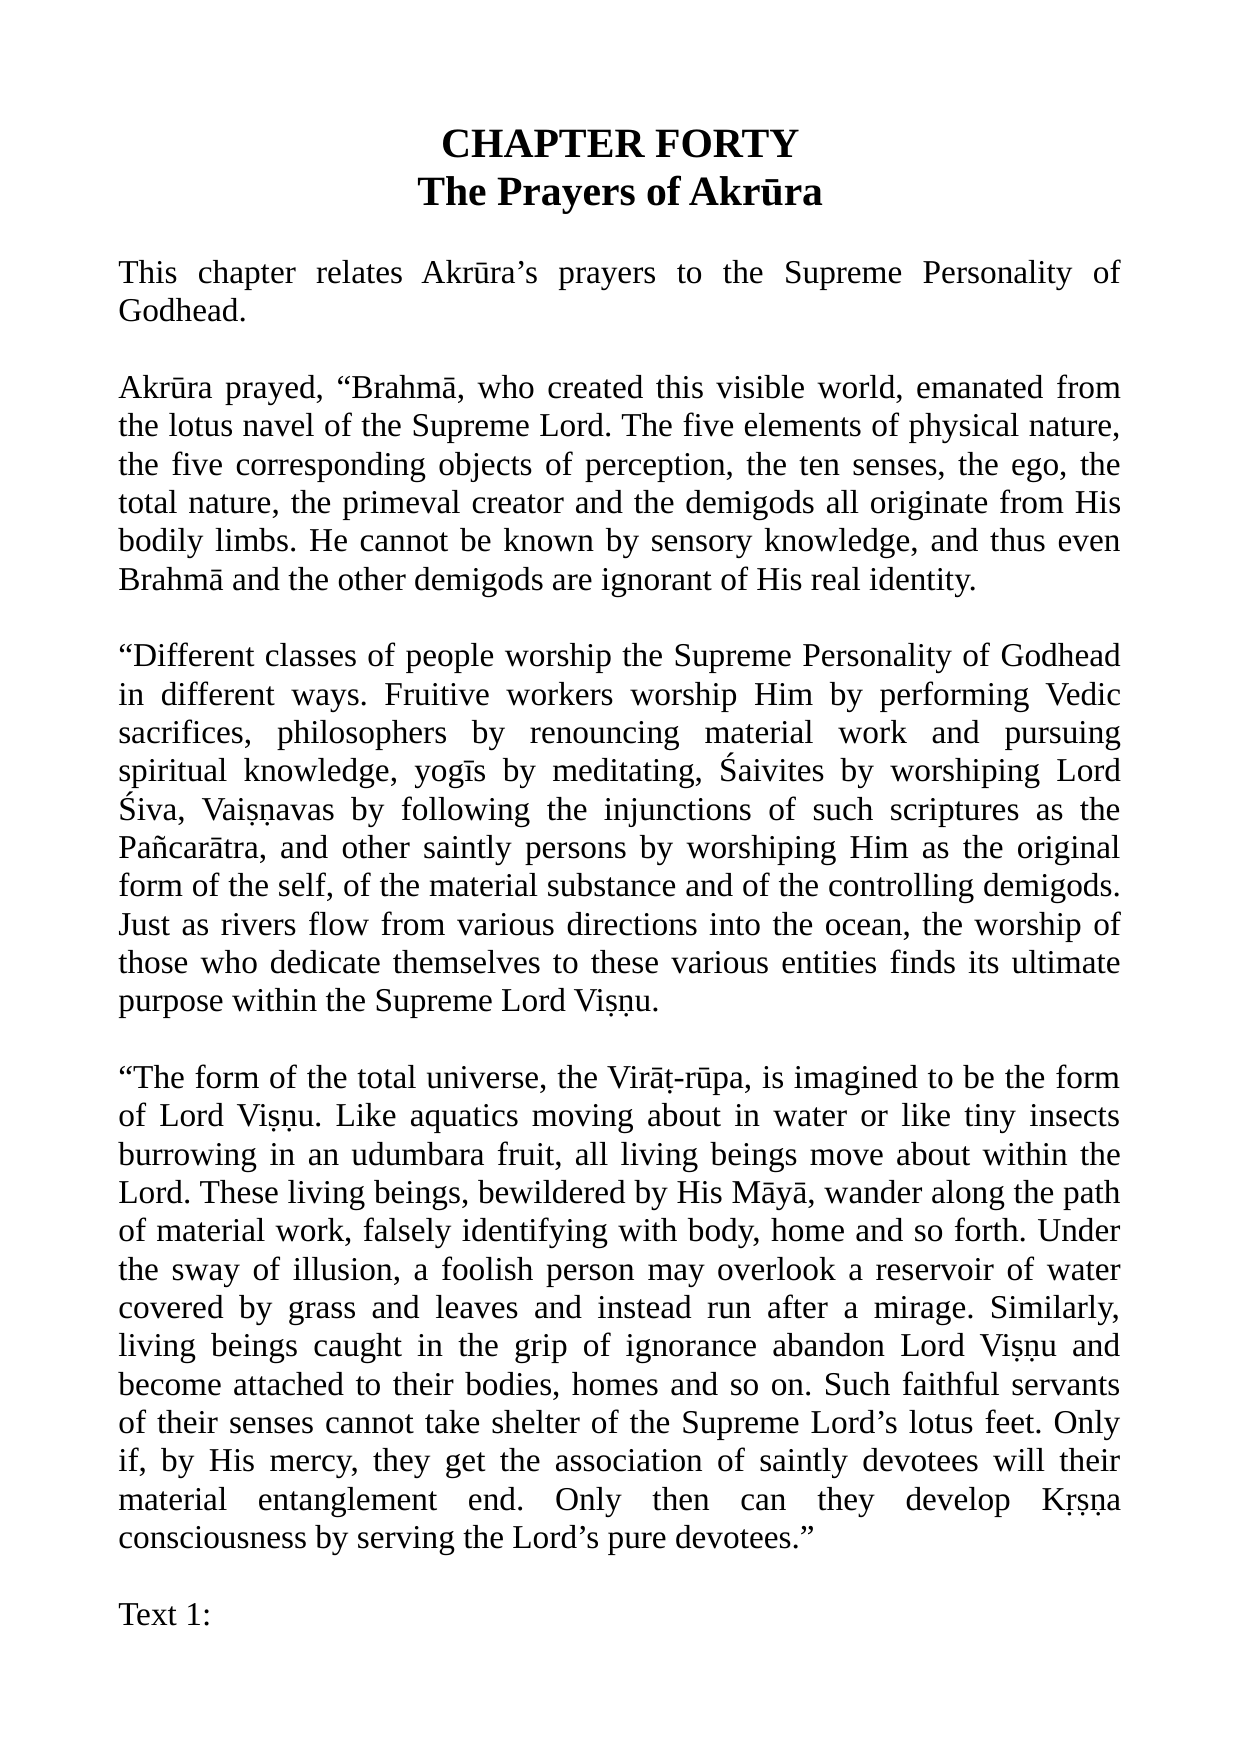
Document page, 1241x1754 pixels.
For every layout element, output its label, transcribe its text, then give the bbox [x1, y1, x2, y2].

text “Different classes of people worship the Supreme Personality of Godhead in different ways. Fruitive workers worship Him by performing Vedic sacrifices, philosophers by renouncing material work and pursuing spiritual knowledge, yogīs by meditating, Śaivites by worshiping Lord Śiva, Vaiṣṇavas by following the injunctions of such scriptures as the Pañcarātra, and other saintly persons by worshiping Him as the original form of the self, of the material substance and of the controlling demigods. Just as rivers flow from various directions into the ocean, the worship of those who dedicate themselves to these various entities finds its ultimate purpose within the Supreme Lord Viṣṇu. [118, 636, 1122, 1019]
text CHAPTER FORTY [118, 118, 1122, 166]
text This chapter relates Akrūra’s prayers to the Supreme Personality of Godhead. [118, 252, 1122, 329]
text The Prayers of Akrūra [118, 166, 1122, 214]
text Text 1: [118, 1594, 1122, 1632]
text “The form of the total universe, the Virāṭ-rūpa, is imagined to be the form of Lord Viṣṇu. Like aquatics moving about in water or like tiny insects burrowing in an udumbara fruit, all living beings move about within the Lord. These living beings, bewildered by His Māyā, wander along the path of material work, falsely identifying with body, home and so forth. Under the sway of illusion, a foolish person may overlook a reservoir of water covered by grass and leaves and instead run after a mirage. Similarly, living beings caught in the grip of ignorance abandon Lord Viṣṇu and become attached to their bodies, homes and so on. Such faithful servants of their senses cannot take shelter of the Supreme Lord’s lotus feet. Only if, by His mercy, they get the association of saintly devotees will their material entanglement end. Only then can they develop Kṛṣṇa consciousness by serving the Lord’s pure devotees.” [118, 1057, 1122, 1556]
text Akrūra prayed, “Brahmā, who created this visible world, emanated from the lotus navel of the Supreme Lord. The five elements of physical nature, the five corresponding objects of perception, the ten senses, the ego, the total nature, the primeval creator and the demigods all originate from His bodily limbs. He cannot be known by sensory knowledge, and thus even Brahmā and the other demigods are ignorant of His real identity. [118, 367, 1122, 597]
